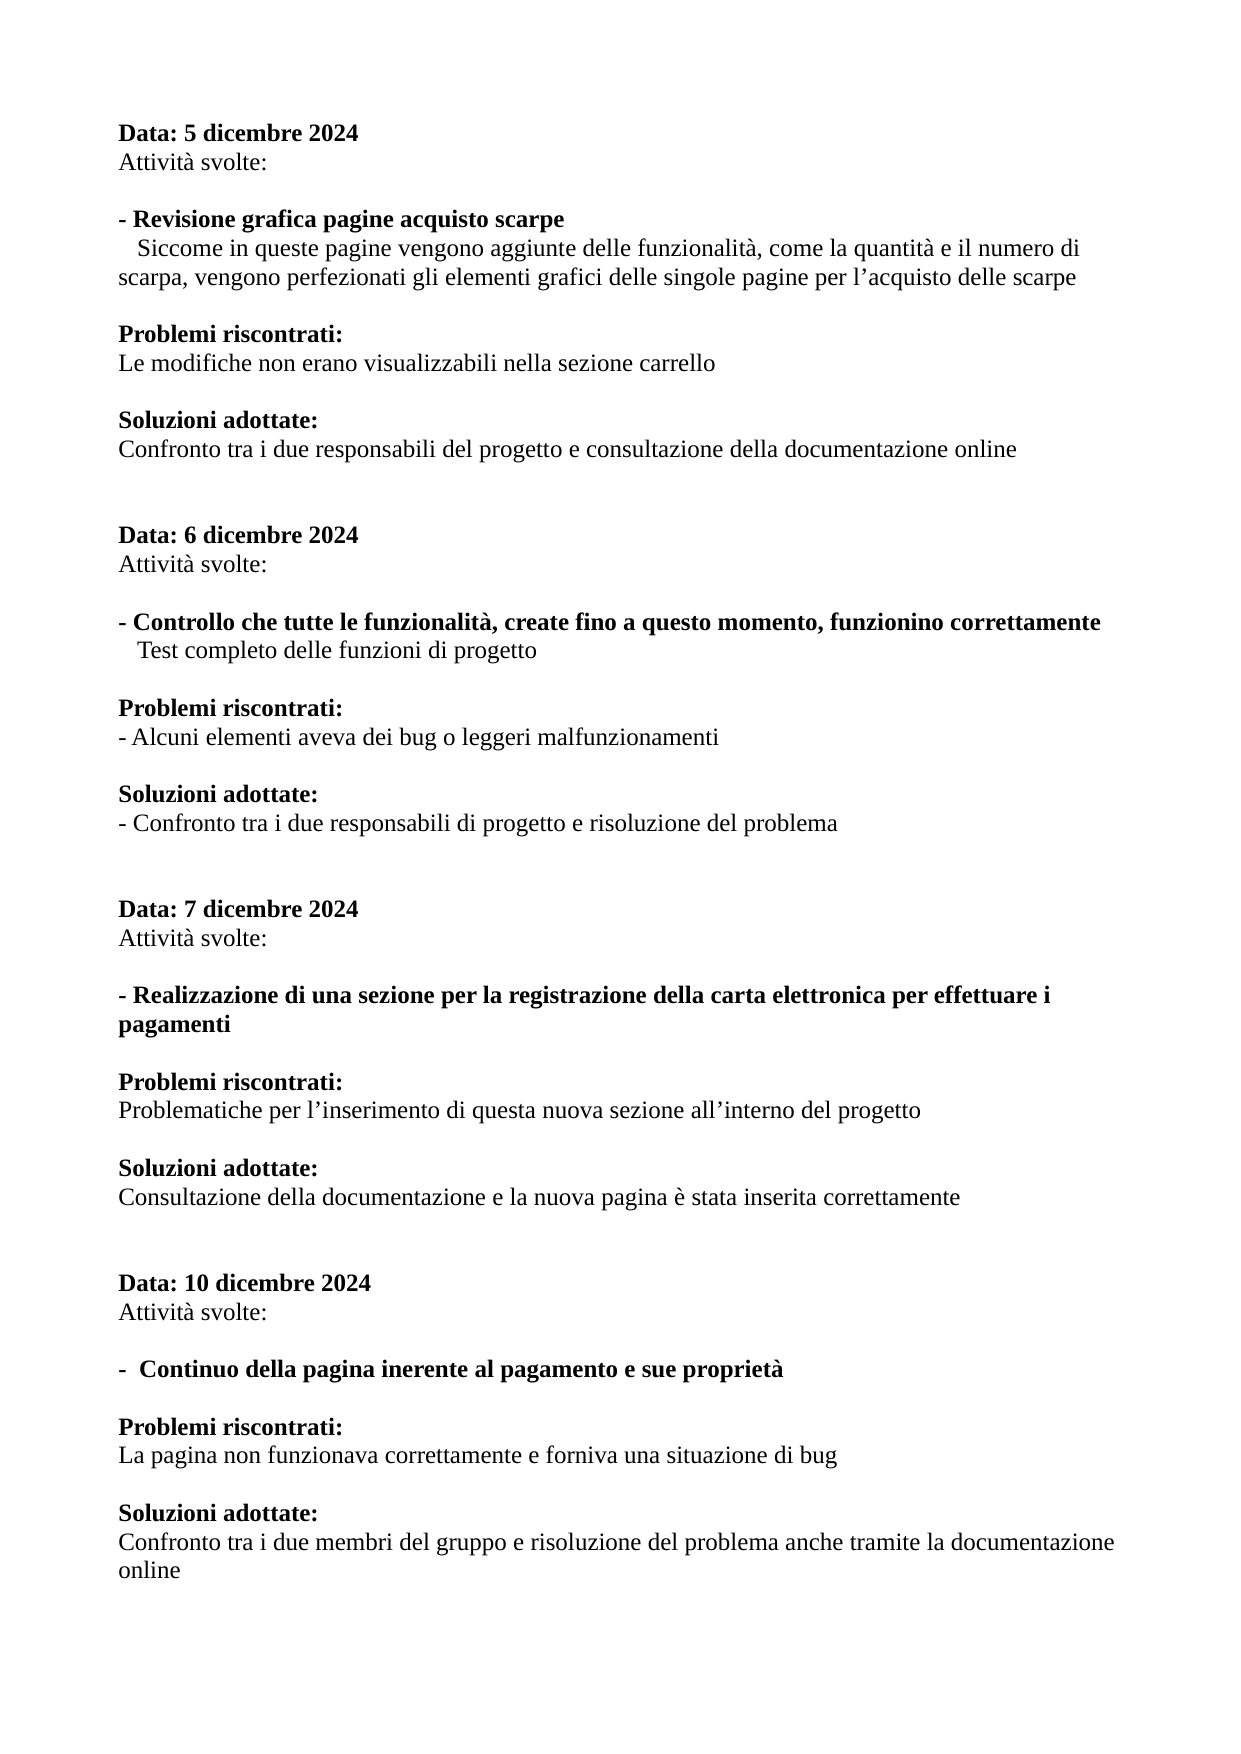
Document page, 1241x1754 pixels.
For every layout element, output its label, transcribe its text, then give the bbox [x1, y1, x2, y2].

text Data: 6 dicembre 2024 [118, 521, 1122, 549]
text Data: 5 dicembre 2024 [118, 118, 1122, 147]
text Attività svolte: [118, 923, 1122, 952]
text Data: 10 dicembre 2024 [118, 1268, 1122, 1297]
text Problematiche per l’inserimento di questa nuova sezione all’interno del progetto [118, 1096, 1122, 1124]
text Problemi riscontrati: [118, 319, 1122, 348]
text Problemi riscontrati: [118, 1412, 1122, 1441]
text Soluzioni adottate: [118, 406, 1122, 434]
text La pagina non funzionava correttamente e forniva una situazione di bug [118, 1441, 1122, 1469]
text Attività svolte: [118, 1297, 1122, 1326]
text Soluzioni adottate: [118, 1498, 1122, 1527]
text Confronto tra i due membri del gruppo e risoluzione del problema anche tramite la documentazione online [118, 1527, 1122, 1584]
text - Confronto tra i due responsabili di progetto e risoluzione del problema [118, 808, 1122, 837]
text - Realizzazione di una sezione per la registrazione della carta elettronica per effettuare i pagamenti [118, 981, 1122, 1038]
text Problemi riscontrati: [118, 693, 1122, 722]
text Attività svolte: [118, 147, 1122, 176]
text Test completo delle funzioni di progetto [118, 636, 1122, 664]
text - Continuo della pagina inerente al pagamento e sue proprietà [118, 1354, 1122, 1383]
text Problemi riscontrati: [118, 1067, 1122, 1096]
text Soluzioni adottate: [118, 1153, 1122, 1182]
text Consultazione della documentazione e la nuova pagina è stata inserita correttamente [118, 1182, 1122, 1211]
text Soluzioni adottate: [118, 779, 1122, 808]
text Data: 7 dicembre 2024 [118, 894, 1122, 923]
text - Controllo che tutte le funzionalità, create fino a questo momento, funzionino correttamente [118, 607, 1122, 636]
text Confronto tra i due responsabili del progetto e consultazione della documentazione online [118, 434, 1122, 463]
text Le modifiche non erano visualizzabili nella sezione carrello [118, 348, 1122, 377]
text - Revisione grafica pagine acquisto scarpe [118, 204, 1122, 233]
text - Alcuni elementi aveva dei bug o leggeri malfunzionamenti [118, 722, 1122, 751]
text Attività svolte: [118, 549, 1122, 578]
text Siccome in queste pagine vengono aggiunte delle funzionalità, come la quantità e il numero di scarpa, vengono perfezionati gli elementi grafici delle singole pagine per l’acquisto delle scarpe [118, 233, 1122, 291]
